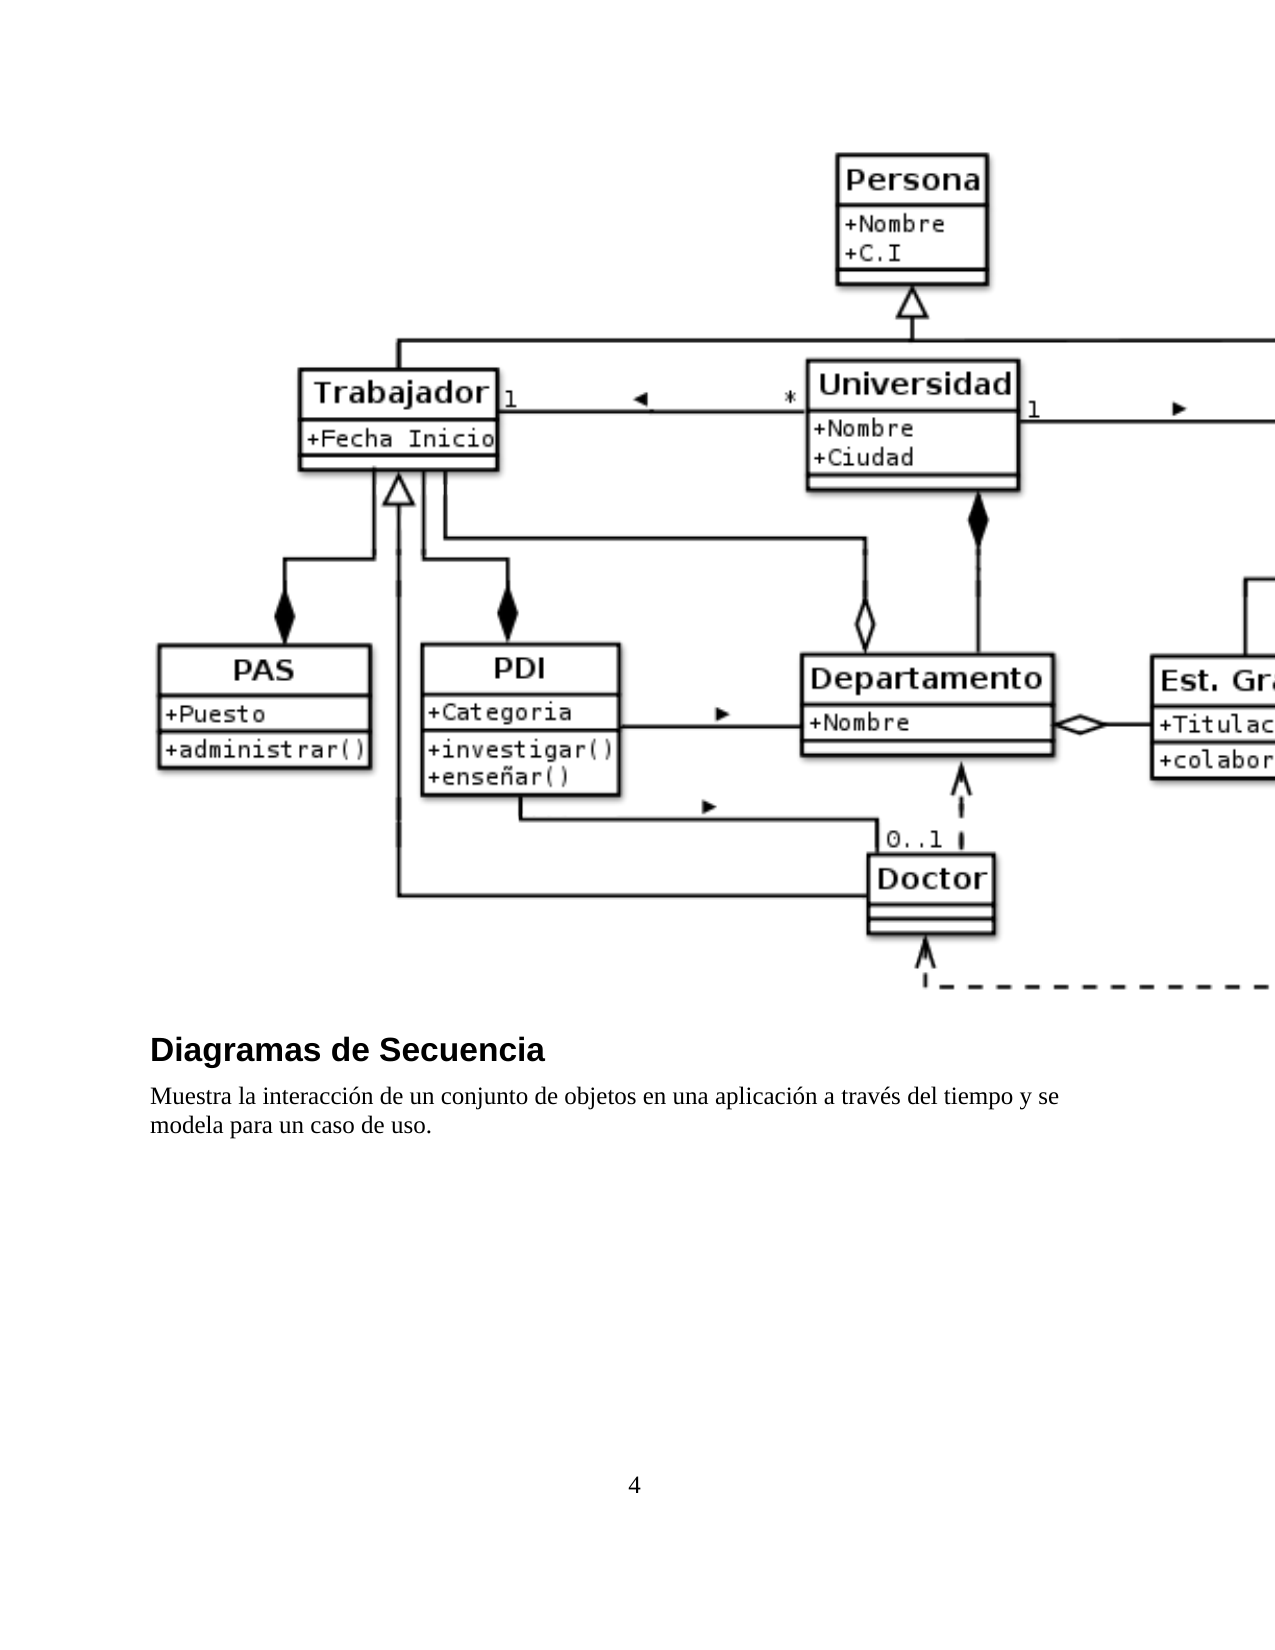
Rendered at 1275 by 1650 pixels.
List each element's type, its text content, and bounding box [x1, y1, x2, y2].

subtitle Diagramas de Secuencia [150, 1030, 1125, 1068]
picture [150, 150, 1275, 996]
text Muestra la interacción de un conjunto de objetos en una aplicación a través del tiempo y se modela para un caso de uso. [150, 1081, 1125, 1138]
